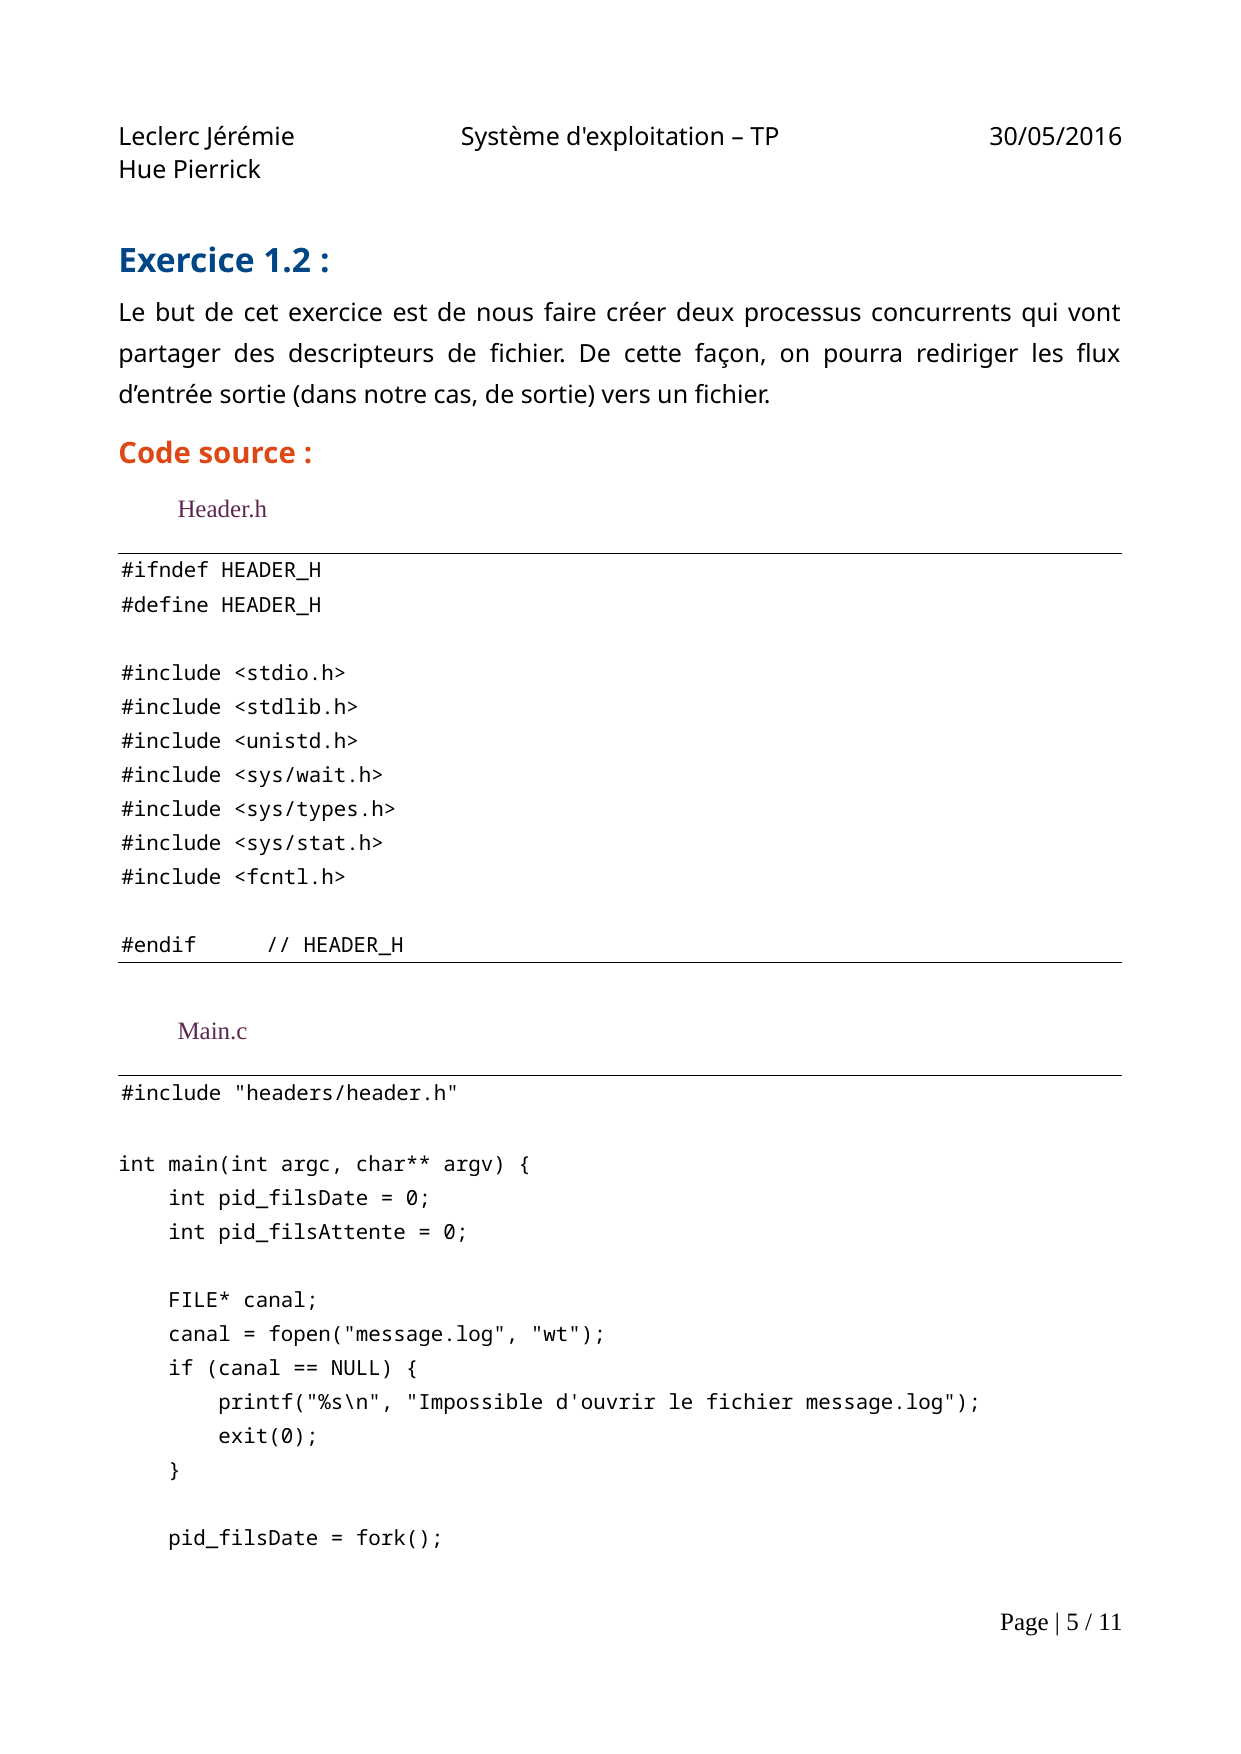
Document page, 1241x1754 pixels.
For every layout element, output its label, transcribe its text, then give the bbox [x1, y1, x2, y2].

text int main(int argc, char** argv) { [118, 1149, 1122, 1177]
text #include <sys/stat.h> [118, 825, 1122, 857]
subtitle Exercice 1.2 : [118, 237, 1122, 282]
text #include <sys/types.h> [118, 791, 1122, 822]
text #include <sys/wait.h> [118, 757, 1122, 788]
text printf("%s\n", "Impossible d'ouvrir le fichier message.log"); [118, 1387, 1122, 1416]
text pid_filsDate = fork(); [118, 1523, 1122, 1552]
text Code source : [118, 432, 1122, 472]
text int pid_filsAttente = 0; [118, 1217, 1122, 1245]
text #define HEADER_H [118, 587, 1122, 618]
text #include <fcntl.h> [118, 859, 1122, 891]
text Main.c [177, 1016, 1063, 1045]
text #include "headers/header.h" [118, 1076, 1122, 1109]
text #include <stdio.h> [118, 655, 1122, 686]
text #include <unistd.h> [118, 723, 1122, 754]
text if (canal == NULL) { [118, 1353, 1122, 1382]
text int pid_filsDate = 0; [118, 1183, 1122, 1211]
text Le but de cet exercice est de nous faire créer deux processus concurrents qui vont partager des descripteurs de fichier. De cette façon, on pourra rediriger les flux d’entrée sortie (dans notre cas, de sortie) vers un fichier. [118, 295, 1122, 411]
text exit(0); [118, 1421, 1122, 1450]
text canal = fopen("message.log", "wt"); [118, 1319, 1122, 1347]
text #ifndef HEADER_H [118, 554, 1122, 584]
text Header.h [177, 494, 1063, 523]
text #include <stdlib.h> [118, 689, 1122, 720]
text #endif // HEADER_H [118, 927, 1122, 962]
text } [118, 1455, 1122, 1484]
text FILE* canal; [118, 1285, 1122, 1313]
